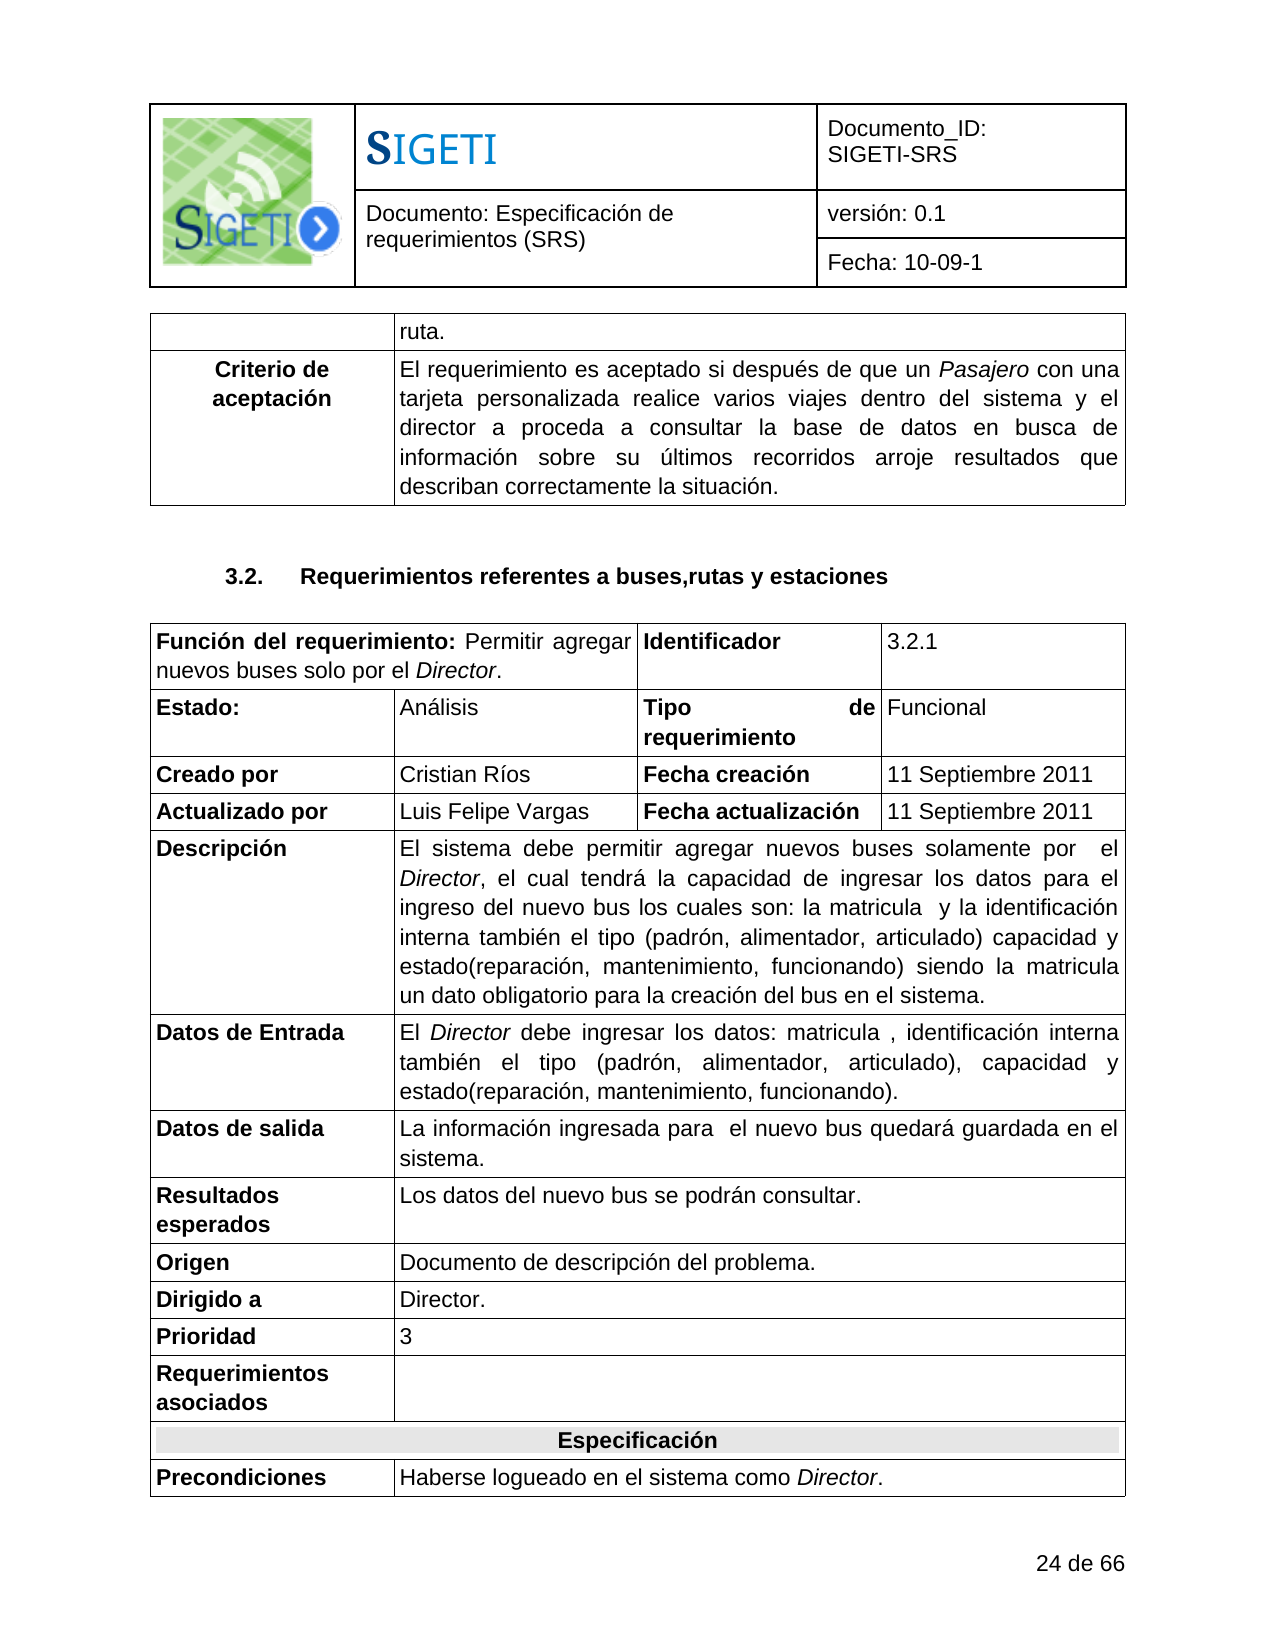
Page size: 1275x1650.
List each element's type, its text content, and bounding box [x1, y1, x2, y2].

table_cell 3 [395, 1319, 1125, 1355]
table_cell 11 Septiembre 2011 [882, 757, 1125, 793]
table_cell Prioridad [151, 1319, 394, 1355]
table_cell ruta. [395, 314, 1125, 350]
table_cell Estado: [151, 690, 394, 756]
table_cell El Director debe ingresar los datos: matricula , identificación interna también el tipo (padrón, alimentador, articulado), capacidad y estado(reparación, mantenimiento, funcionando). [395, 1015, 1125, 1110]
table_cell [395, 1356, 1125, 1421]
table_cell Requerimientos asociados [151, 1356, 394, 1421]
table_cell La información ingresada para el nuevo bus quedará guardada en el sistema. [395, 1111, 1125, 1177]
table_cell Análisis [395, 690, 637, 756]
picture [162, 118, 343, 266]
text 3.2. Requerimientos referentes a buses,rutas y estaciones [150, 564, 1125, 589]
table_cell El requerimiento es aceptado si después de que un Pasajero con una tarjeta personalizada realice varios viajes dentro del sistema y el director a proceda a consultar la base de datos en busca de información sobre su últimos recorridos arroje resultados que describan correctamente la situación. [395, 351, 1125, 505]
table_cell [151, 314, 394, 350]
table_cell Resultados esperados [151, 1178, 394, 1243]
table_cell Origen [151, 1244, 394, 1281]
table_cell Datos de salida [151, 1111, 394, 1177]
table_cell Documento de descripción del problema. [395, 1244, 1125, 1281]
table_cell Especificación [151, 1422, 1125, 1459]
table_header 3.2.1 [882, 624, 1125, 689]
table_cell Criterio de aceptación [151, 351, 394, 505]
table_cell Fecha creación [638, 757, 881, 793]
table_cell Luis Felipe Vargas [395, 794, 637, 830]
table_cell Fecha actualización [638, 794, 881, 830]
table_cell Datos de Entrada [151, 1015, 394, 1110]
table_cell Dirigido a [151, 1282, 394, 1318]
table_cell Creado por [151, 757, 394, 793]
table_cell Cristian Ríos [395, 757, 637, 793]
table_header Identificador [638, 624, 881, 689]
table_cell 11 Septiembre 2011 [882, 794, 1125, 830]
table_cell Director. [395, 1282, 1125, 1318]
table_cell Funcional [882, 690, 1125, 756]
table_cell Precondiciones [151, 1460, 394, 1496]
table_cell Actualizado por [151, 794, 394, 830]
table_cell Tipo de requerimiento [638, 690, 881, 756]
table_header Función del requerimiento: Permitir agregar nuevos buses solo por el Director. [151, 624, 637, 689]
table_cell Haberse logueado en el sistema como Director. [395, 1460, 1125, 1496]
table_cell Los datos del nuevo bus se podrán consultar. [395, 1178, 1125, 1243]
table_cell El sistema debe permitir agregar nuevos buses solamente por el Director, el cual tendrá la capacidad de ingresar los datos para el ingreso del nuevo bus los cuales son: la matricula y la identificación interna también el tipo (padrón, alimentador, articulado) capacidad y estado(reparación, mantenimiento, funcionando) siendo la matricula un dato obligatorio para la creación del bus en el sistema. [395, 831, 1125, 1014]
table_cell Descripción [151, 831, 394, 1014]
